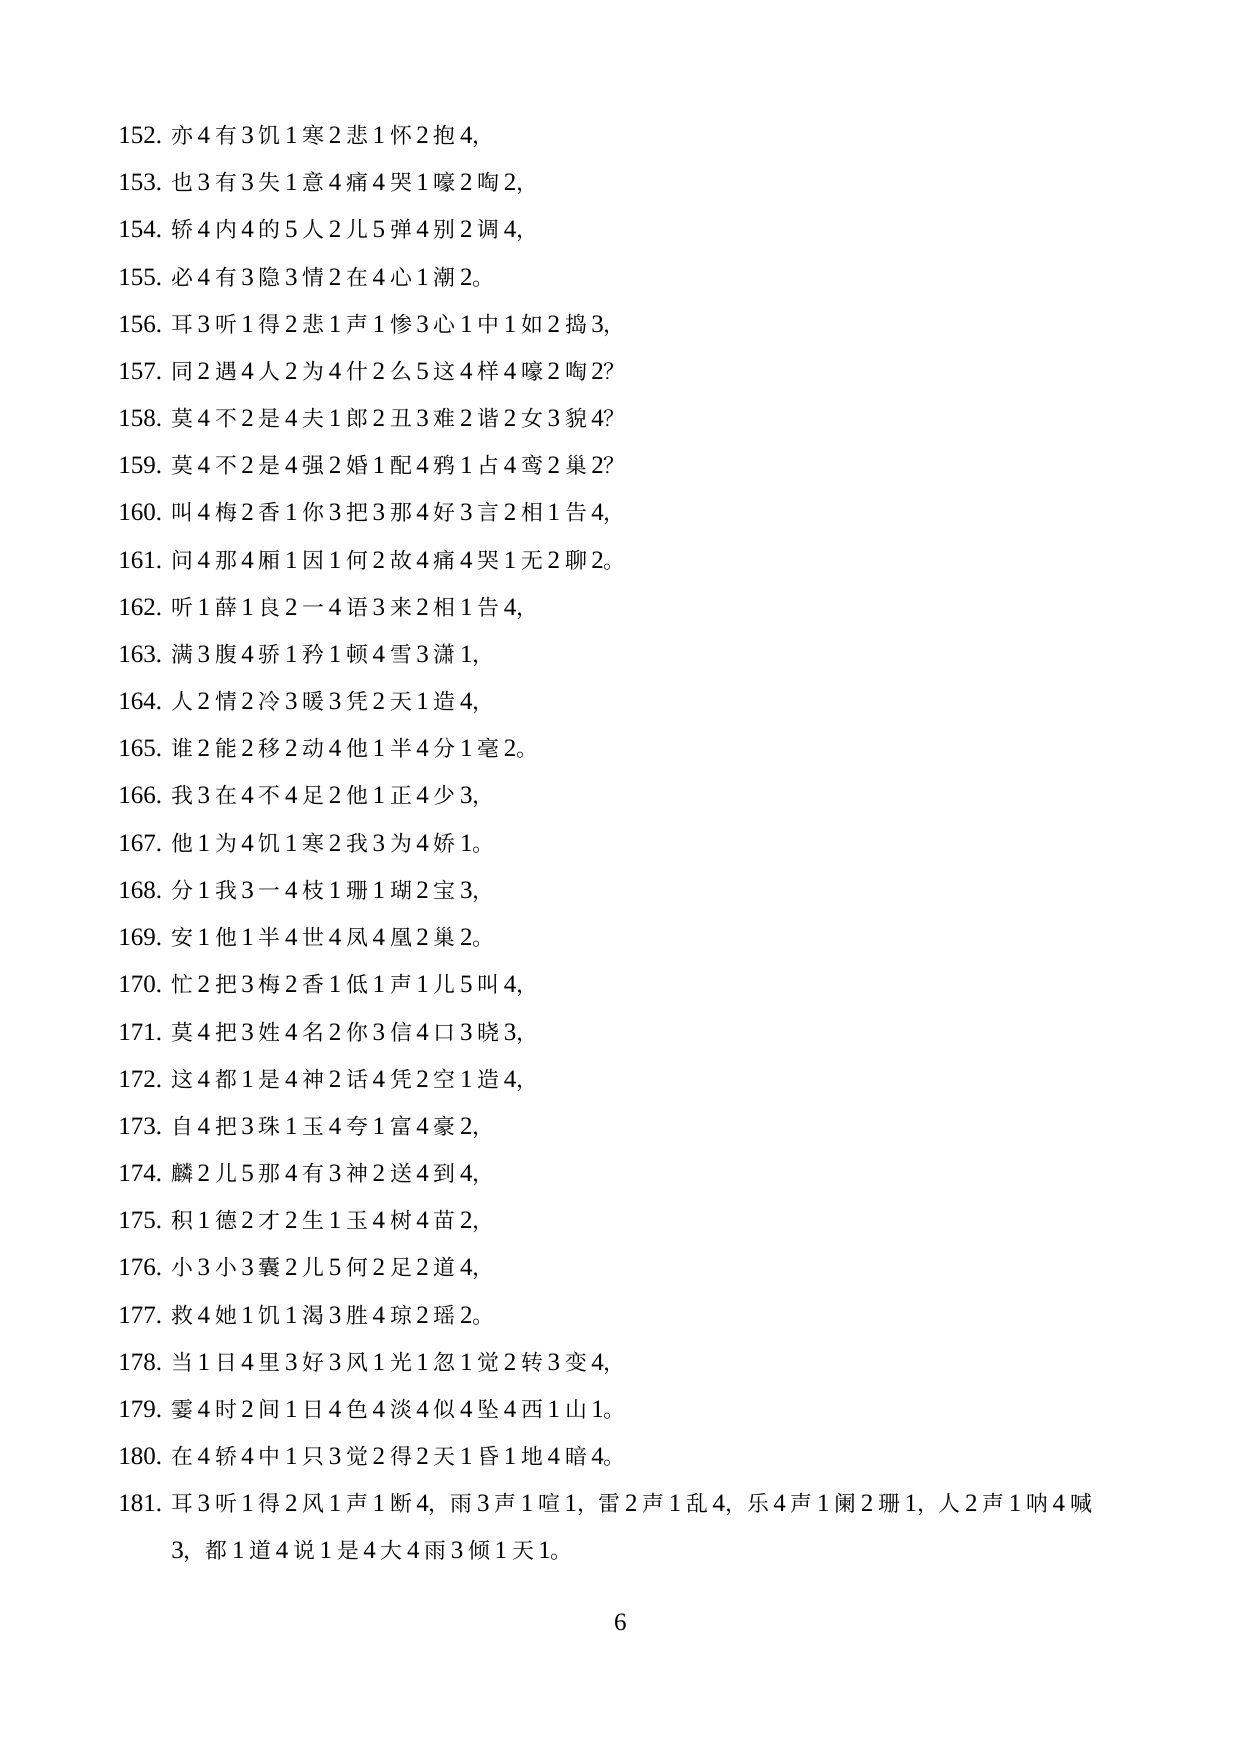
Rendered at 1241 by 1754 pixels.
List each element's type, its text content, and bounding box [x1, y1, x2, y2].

text 172. 这4都1是4神2话4凭2空1造4， [118, 1062, 1122, 1093]
text 155. 必4有3隐3情2在4心1潮2。 [118, 260, 1122, 291]
text 157. 同2遇4人2为4什2么5这4样4嚎2啕2？ [118, 354, 1122, 386]
text 156. 耳3听1得2悲1声1惨3心1中1如2捣3， [118, 307, 1122, 338]
text 160. 叫4梅2香1你3把3那4好3言2相1告4， [118, 496, 1122, 527]
text 165. 谁2能2移2动4他1半4分1毫2。 [118, 732, 1122, 763]
text 158. 莫4不2是4夫1郎2丑3难2谐2女3貌4？ [118, 401, 1122, 433]
text 169. 安1他1半4世4凤4凰2巢2。 [118, 920, 1122, 952]
text 175. 积1德2才2生1玉4树4苗2， [118, 1203, 1122, 1235]
text 154. 轿4内4的5人2儿5弹4别2调4， [118, 212, 1122, 244]
text 179. 霎4时2间1日4色4淡4似4坠4西1山1。 [118, 1392, 1122, 1424]
text 176. 小3小3囊2儿5何2足2道4， [118, 1251, 1122, 1282]
text 167. 他1为4饥1寒2我3为4娇1。 [118, 826, 1122, 857]
text 171. 莫4把3姓4名2你3信4口3晓3， [118, 1015, 1122, 1046]
text 181. 耳3听1得2风1声1断4，雨3声1喧1，雷2声1乱4，乐4声1阑2珊1，人2声1呐4喊3，都1道4说1是4大4雨3倾1天1。 [118, 1487, 1122, 1565]
text 162. 听1薛1良2一4语3来2相1告4， [118, 590, 1122, 621]
text 161. 问4那4厢1因1何2故4痛4哭1无2聊2。 [118, 543, 1122, 574]
text 178. 当1日4里3好3风1光1忽1觉2转3变4， [118, 1345, 1122, 1376]
text 168. 分1我3一4枝1珊1瑚2宝3， [118, 873, 1122, 904]
text 170. 忙2把3梅2香1低1声1儿5叫4， [118, 967, 1122, 999]
text 177. 救4她1饥1渴3胜4琼2瑶2。 [118, 1298, 1122, 1329]
text 164. 人2情2冷3暖3凭2天1造4， [118, 684, 1122, 716]
text 180. 在4轿4中1只3觉2得2天1昏1地4暗4。 [118, 1439, 1122, 1471]
text 153. 也3有3失1意4痛4哭1嚎2啕2， [118, 165, 1122, 197]
text 152. 亦4有3饥1寒2悲1怀2抱4， [118, 118, 1122, 149]
text 166. 我3在4不4足2他1正4少3， [118, 779, 1122, 810]
text 173. 自4把3珠1玉4夸1富4豪2， [118, 1109, 1122, 1141]
text 163. 满3腹4骄1矜1顿4雪3潇1， [118, 637, 1122, 669]
text 174. 麟2儿5那4有3神2送4到4， [118, 1156, 1122, 1188]
text 159. 莫4不2是4强2婚1配4鸦1占4鸾2巢2？ [118, 448, 1122, 480]
